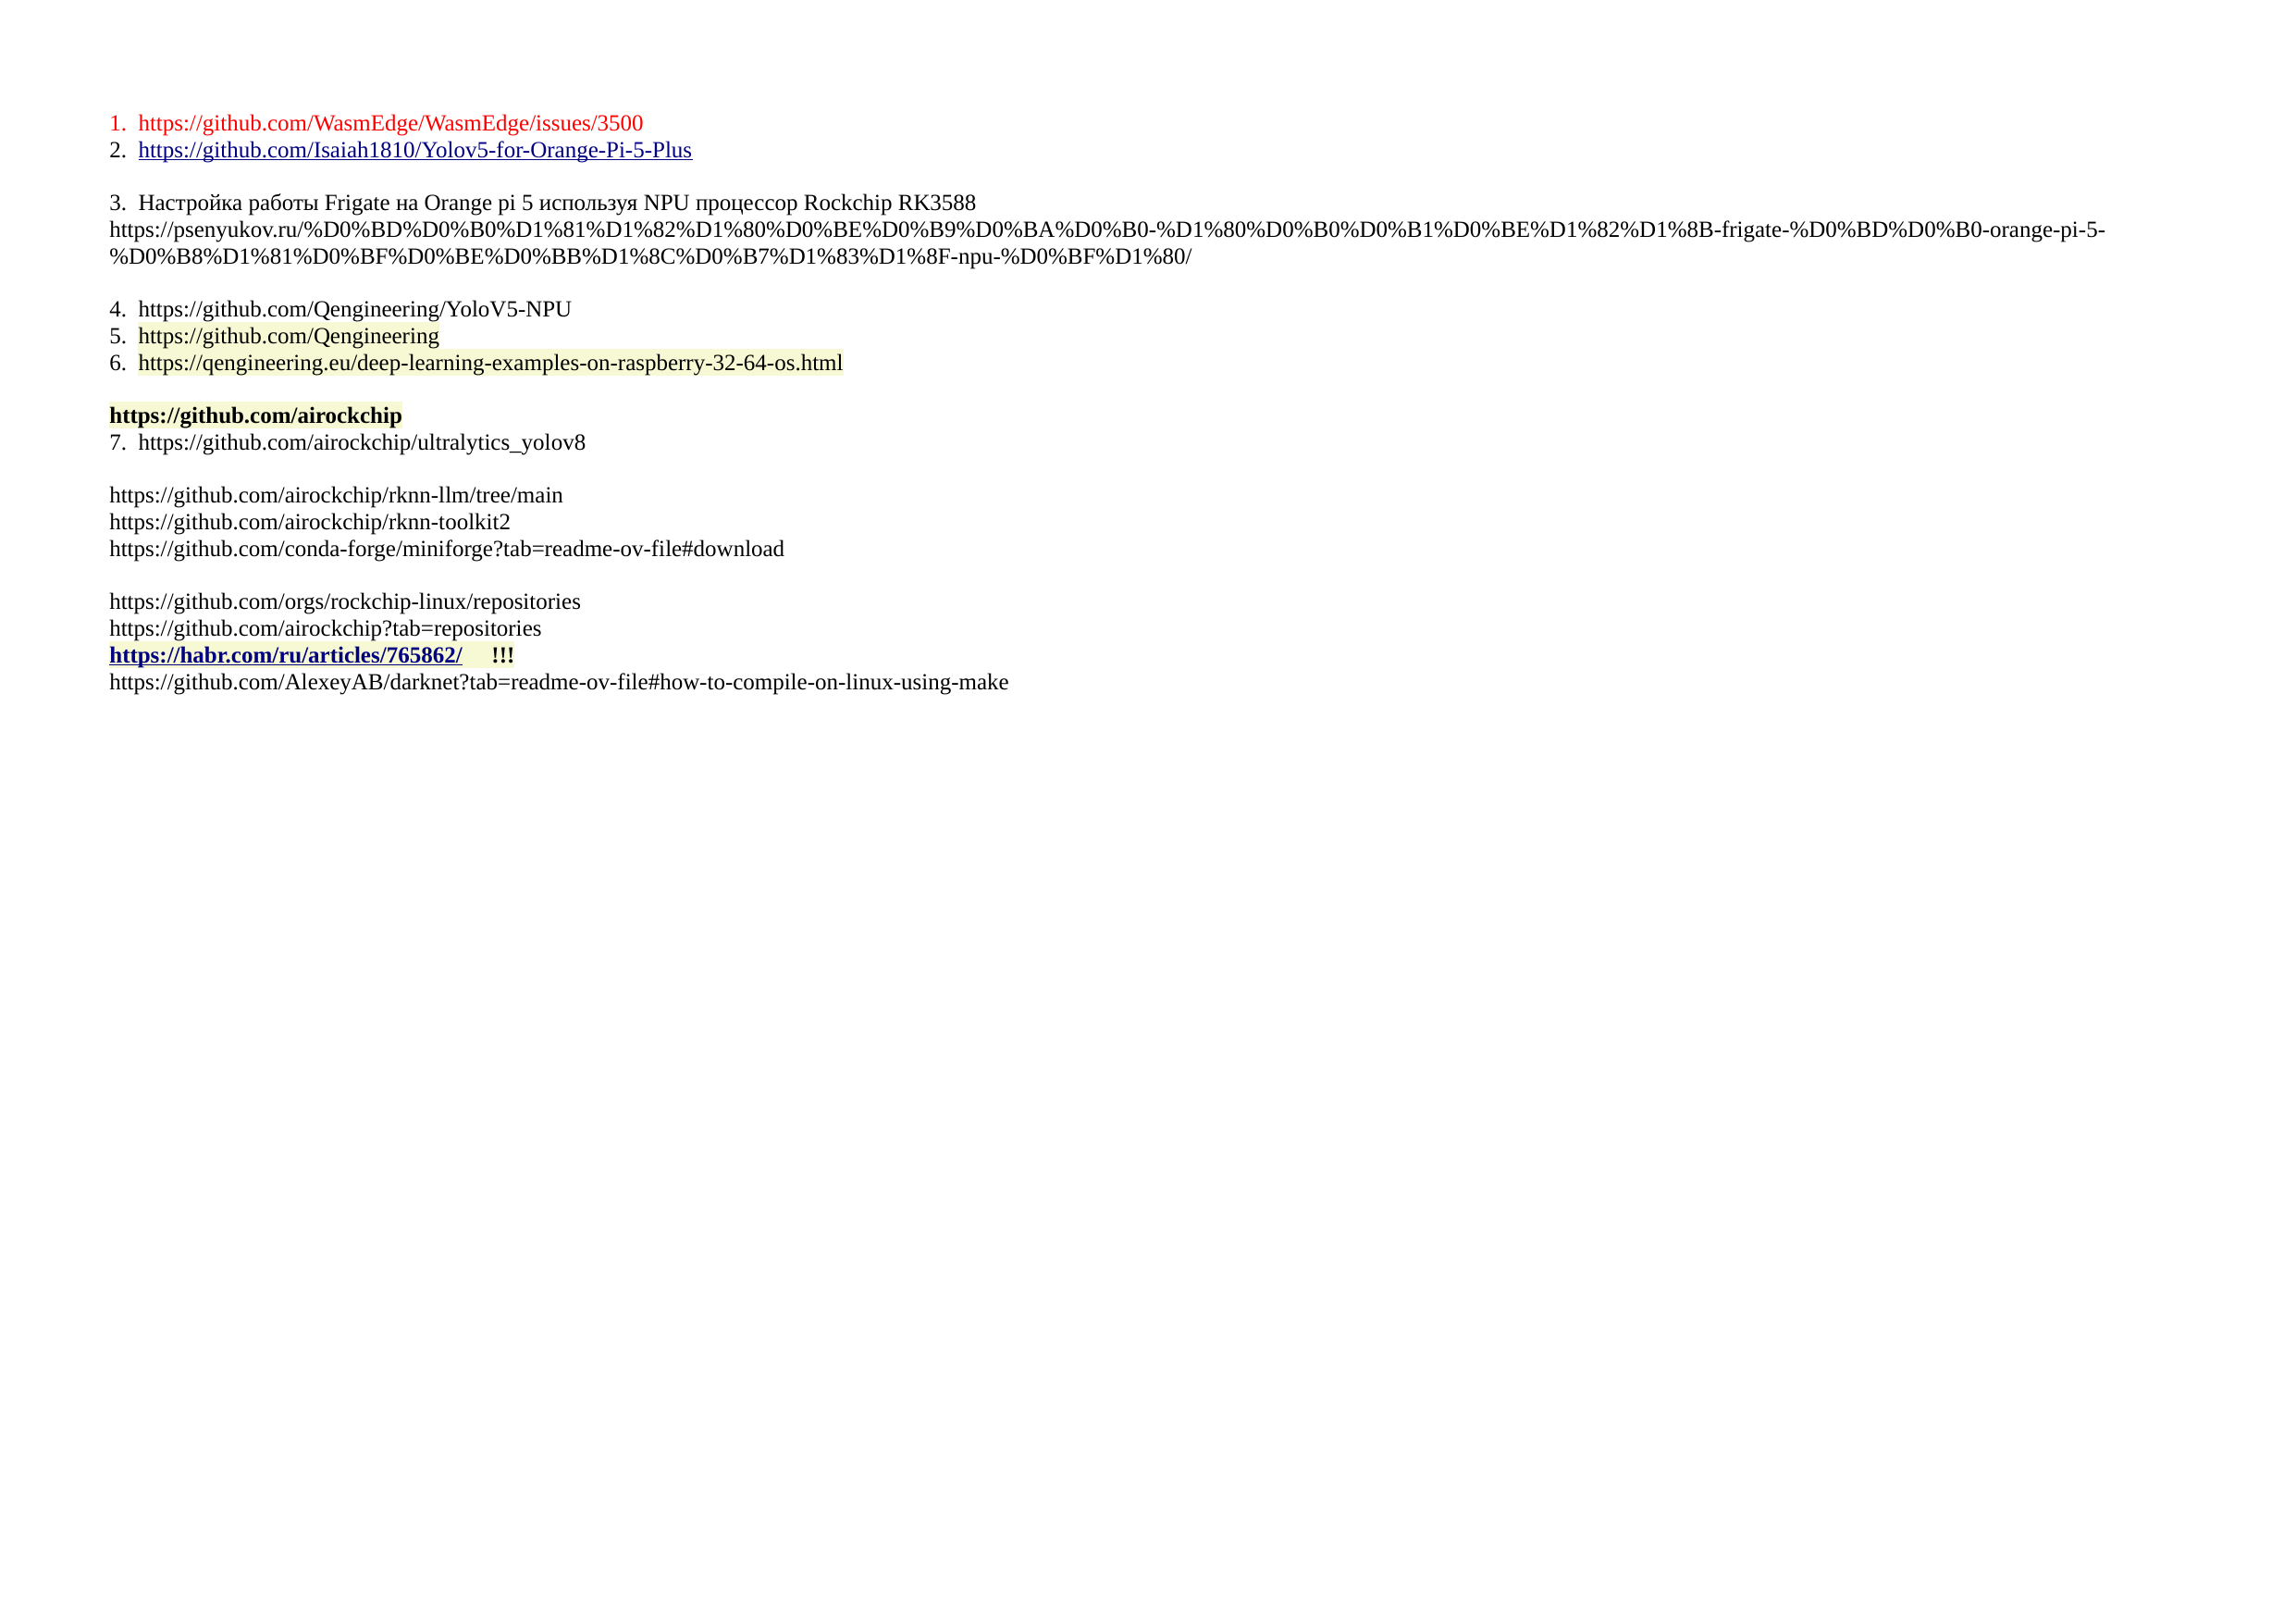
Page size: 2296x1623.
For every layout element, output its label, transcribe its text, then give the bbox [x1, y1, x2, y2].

text https://github.com/airockchip/rknn-llm/tree/main [109, 482, 2186, 508]
text 7. https://github.com/airockchip/ultralytics_yolov8 [109, 428, 2186, 455]
text https://psenyukov.ru/%D0%BD%D0%B0%D1%81%D1%82%D1%80%D0%BE%D0%B9%D0%BA%D0%B0-%D1%80%D0%B0%D0%B1%D0%BE%D1%82%D1%8B-frigate-%D0%BD%D0%B0-orange-pi-5-%D0%B8%D1%81%D0%BF%D0%BE%D0%BB%D1%8C%D0%B7%D1%83%D1%8F-npu-%D0%BF%D1%80/ [109, 216, 2186, 269]
text 3. Настройка работы Frigate на Orange pi 5 используя NPU процессор Rockchip RK3588 [109, 189, 2186, 216]
text 1. https://github.com/WasmEdge/WasmEdge/issues/3500 [109, 109, 2186, 136]
text https://habr.com/ru/articles/765862/ !!! [109, 641, 2186, 668]
text https://github.com/conda-forge/miniforge?tab=readme-ov-file#download [109, 535, 2186, 562]
text https://github.com/airockchip [109, 402, 2186, 428]
text https://github.com/AlexeyAB/darknet?tab=readme-ov-file#how-to-compile-on-linux-using-make [109, 668, 2186, 695]
text 2. https://github.com/Isaiah1810/Yolov5-for-Orange-Pi-5-Plus [109, 136, 2186, 163]
text https://github.com/airockchip/rknn-toolkit2 [109, 508, 2186, 535]
text 5. https://github.com/Qengineering [109, 322, 2186, 349]
text 6. https://qengineering.eu/deep-learning-examples-on-raspberry-32-64-os.html [109, 349, 2186, 376]
text 4. https://github.com/Qengineering/YoloV5-NPU [109, 295, 2186, 322]
text https://github.com/airockchip?tab=repositories [109, 614, 2186, 641]
text https://github.com/orgs/rockchip-linux/repositories [109, 588, 2186, 614]
